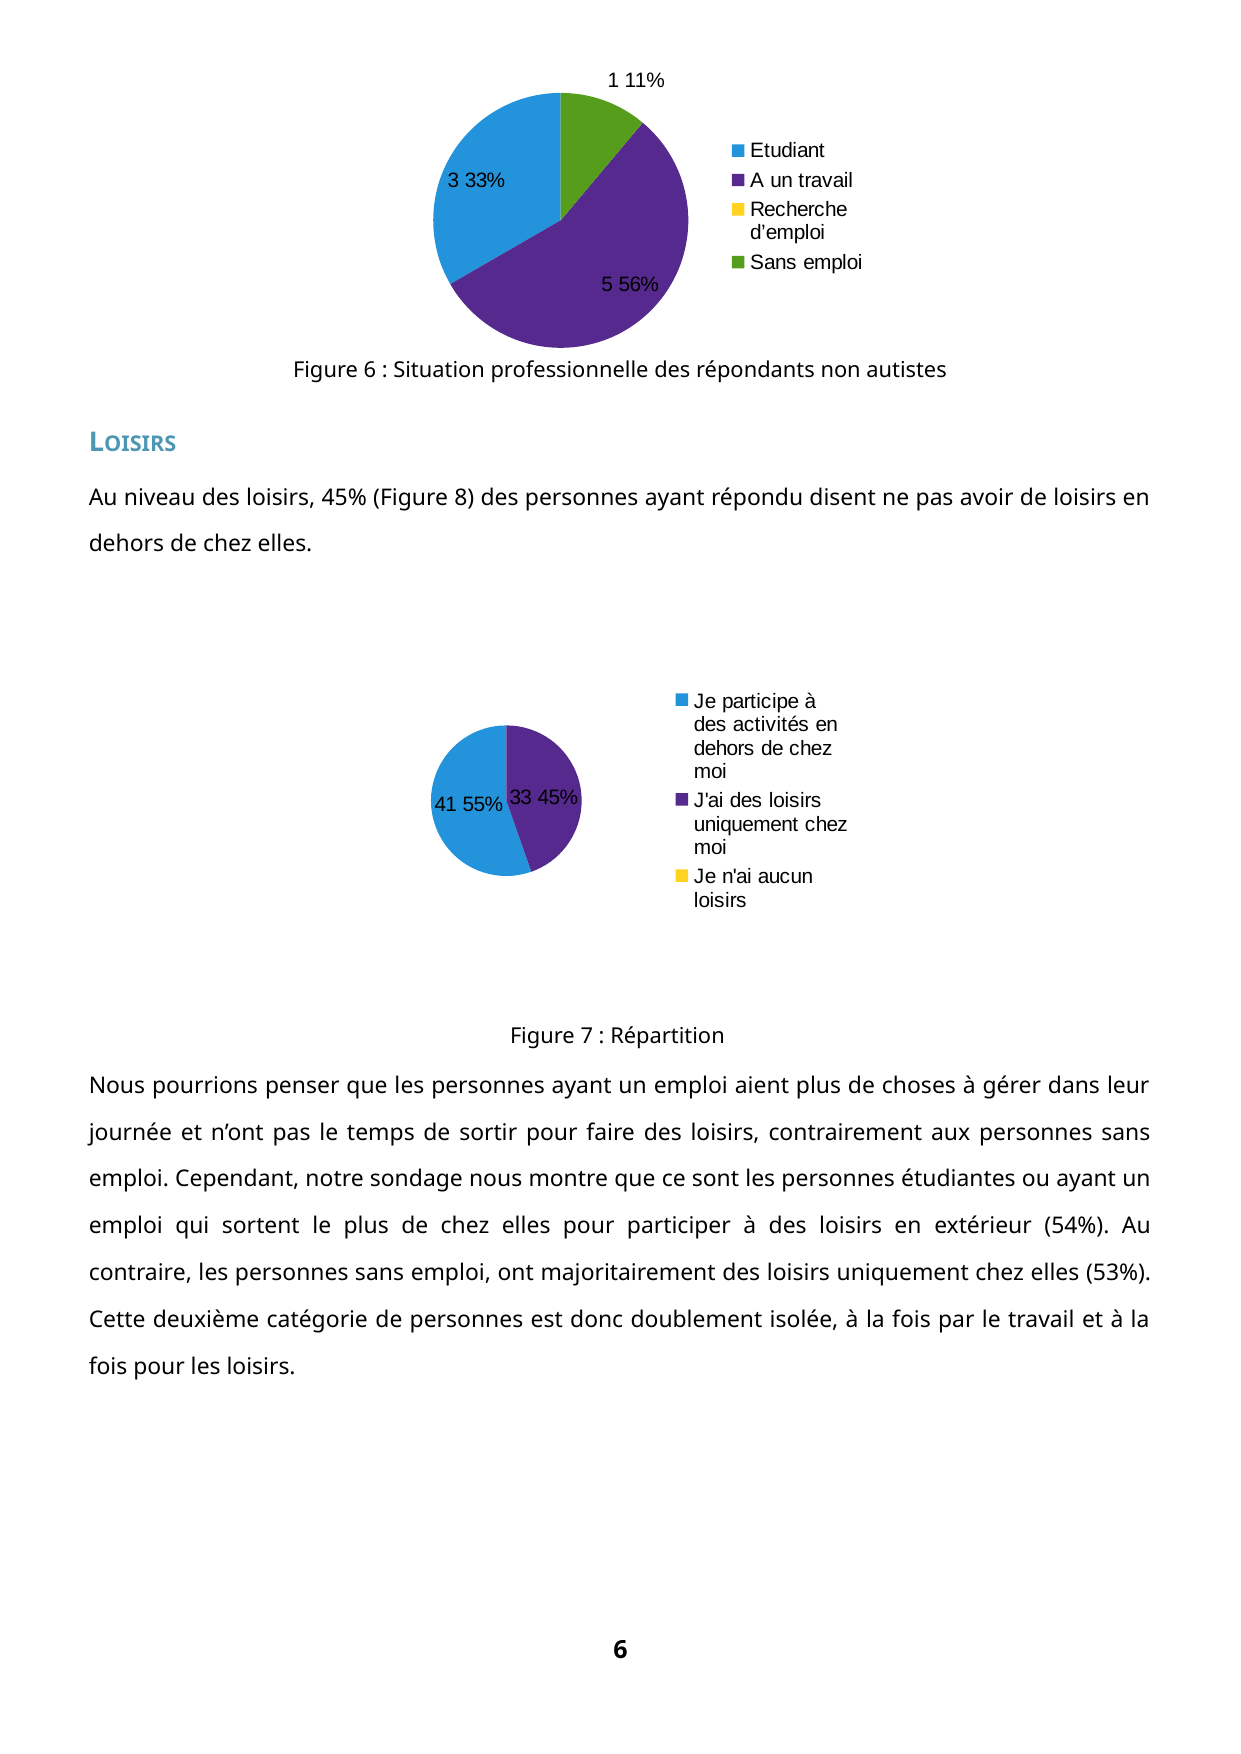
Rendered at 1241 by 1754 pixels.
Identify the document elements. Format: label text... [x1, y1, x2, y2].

text Au niveau des loisirs, 45% (Figure 8) des personnes ayant répondu disent ne pas avoir de loisirs en dehors de chez elles. [88, 480, 1152, 558]
text Nous pourrions penser que les personnes ayant un emploi aient plus de choses à gérer dans leur journée et n’ont pas le temps de sortir pour faire des loisirs, contrairement aux personnes sans emploi. Cependant, notre sondage nous montre que ce sont les personnes étudiantes ou ayant un emploi qui sortent le plus de chez elles pour participer à des loisirs en extérieur (54%). Au contraire, les personnes sans emploi, ont majoritairement des loisirs uniquement chez elles (53%). Cette deuxième catégorie de personnes est donc doublement isolée, à la fois par le travail et à la fois pour les loisirs. [88, 1069, 1152, 1381]
text Figure 6 : Situation professionnelle des répondants non autistes [88, 59, 1152, 384]
subtitle Loisirs [88, 423, 1152, 460]
text Figure 7 : Répartition [88, 593, 1152, 1050]
